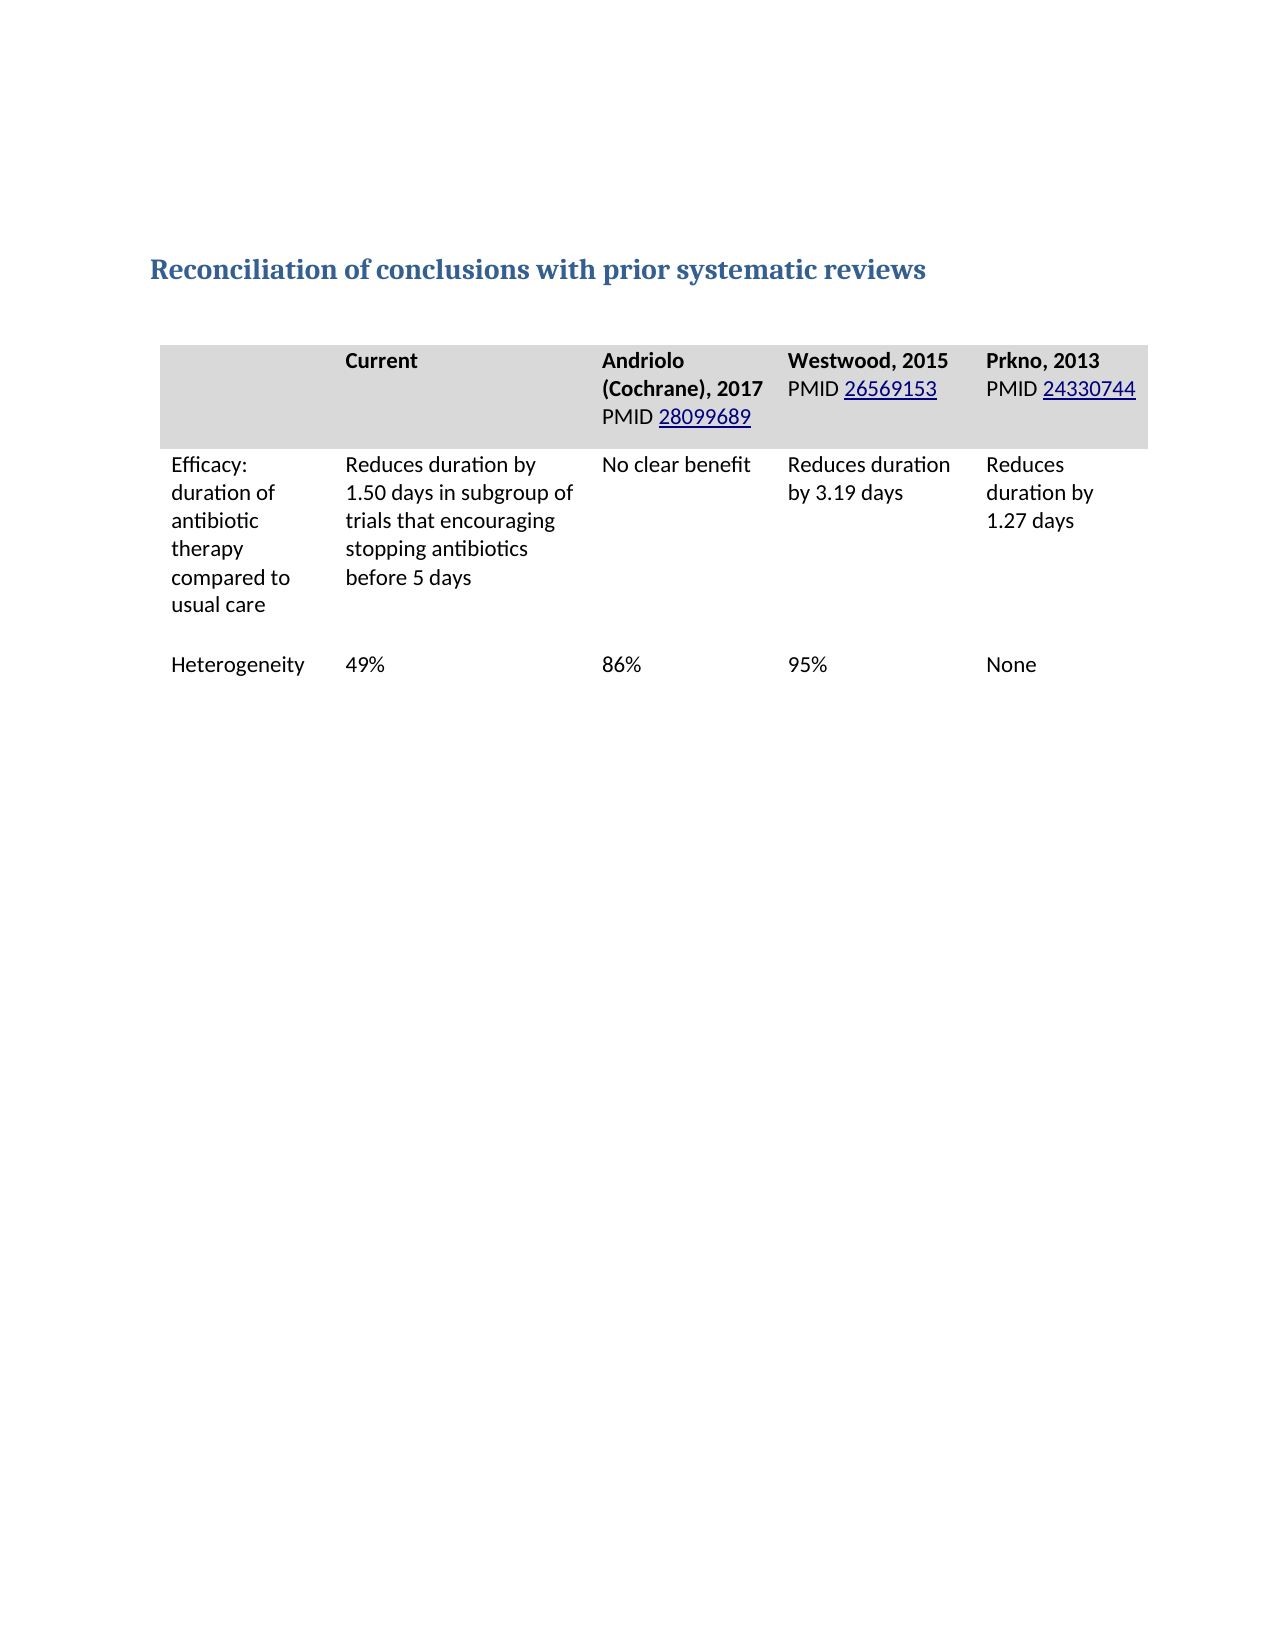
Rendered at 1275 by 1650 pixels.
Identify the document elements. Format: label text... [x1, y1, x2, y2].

table_cell Reduces duration by 1.50 days in subgroup of trials that encouraging stopping antibiotics before 5 days [334, 449, 591, 648]
table_header [160, 345, 334, 449]
table_cell 49% [334, 648, 591, 679]
table_header Westwood, 2015 PMID 26569153 [776, 345, 975, 449]
table_cell Reduces duration by 1.27 days [975, 449, 1148, 648]
table_cell Reduces duration by 3.19 days [776, 449, 975, 648]
subtitle Reconciliation of conclusions with prior systematic reviews [150, 253, 1125, 287]
table_cell 95% [776, 648, 975, 679]
table_header Andriolo (Cochrane), 2017 PMID 28099689 [591, 345, 776, 449]
table_cell None [975, 648, 1148, 679]
table_header Current [334, 345, 591, 449]
table_cell Heterogeneity [160, 648, 334, 679]
table_cell Efficacy: duration of antibiotic therapy compared to usual care [160, 449, 334, 648]
table_cell No clear benefit [591, 449, 776, 648]
table_cell 86% [591, 648, 776, 679]
table_header Prkno, 2013 PMID 24330744 [975, 345, 1148, 449]
